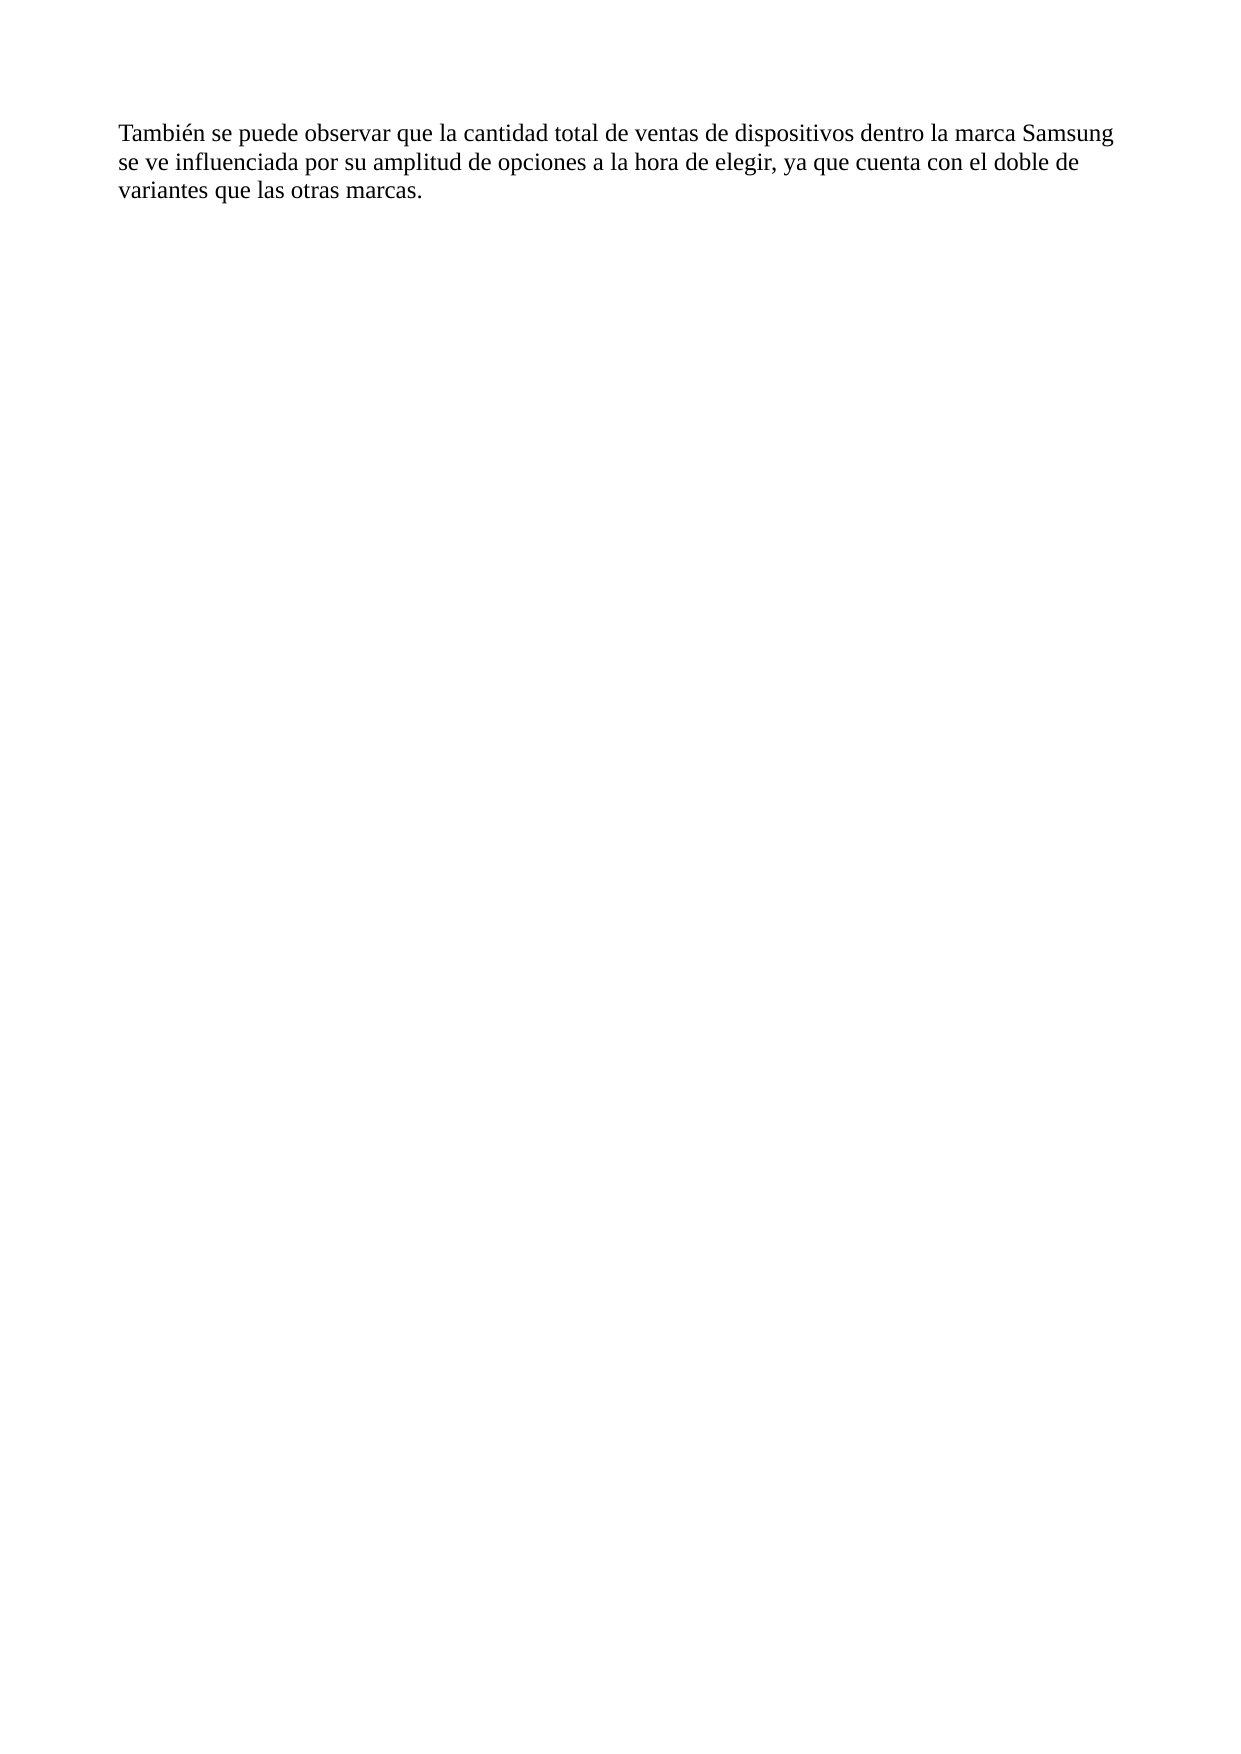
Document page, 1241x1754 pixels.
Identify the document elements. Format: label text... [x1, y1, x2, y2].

text También se puede observar que la cantidad total de ventas de dispositivos dentro la marca Samsung se ve influenciada por su amplitud de opciones a la hora de elegir, ya que cuenta con el doble de variantes que las otras marcas. [118, 118, 1122, 204]
